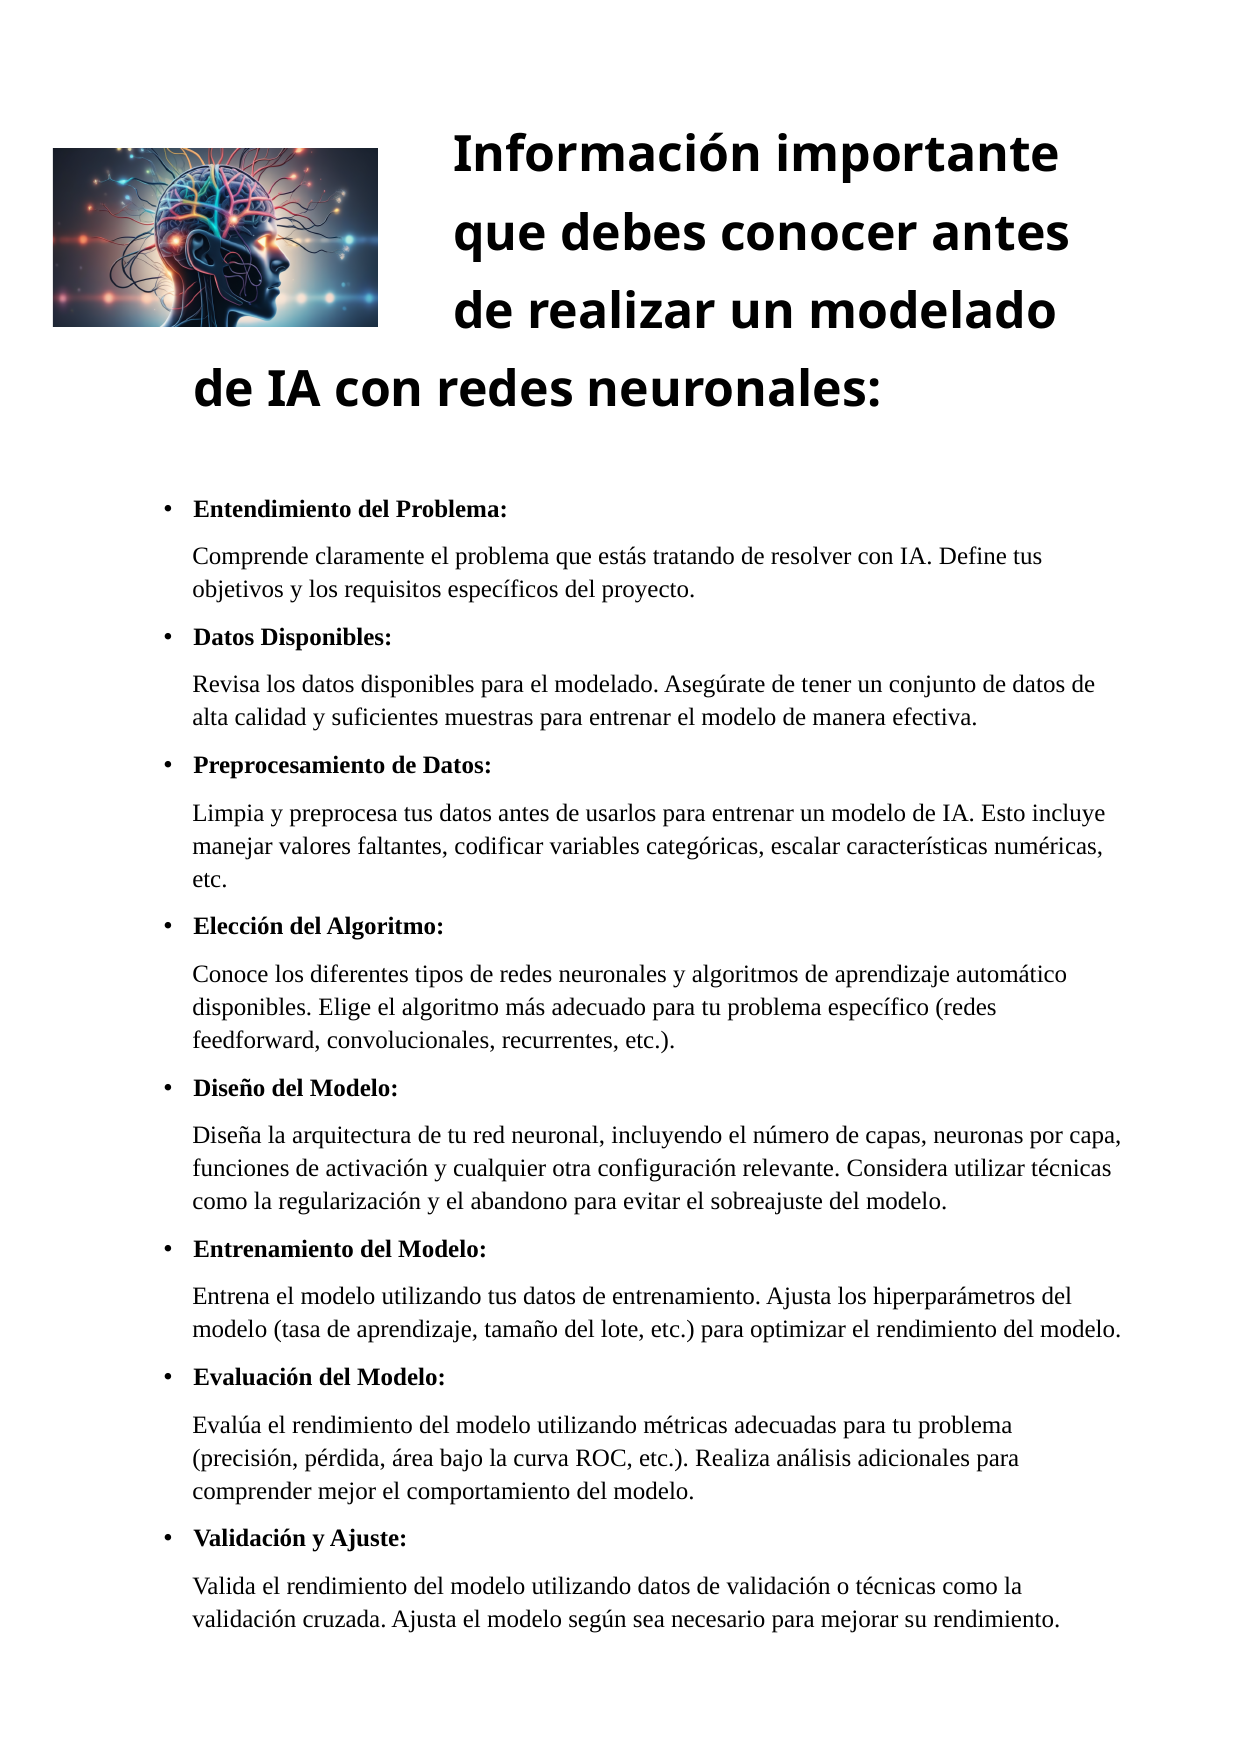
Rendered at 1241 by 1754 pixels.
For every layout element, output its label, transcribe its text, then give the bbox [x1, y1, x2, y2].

list Evaluación del Modelo: [164, 1362, 1122, 1391]
list Entrenamiento del Modelo: [164, 1234, 1122, 1263]
list Valida el rendimiento del modelo utilizando datos de validación o técnicas como la validación cruzada. Ajusta el modelo según sea necesario para mejorar su rendimiento. [162, 1571, 1122, 1633]
list Elección del Algoritmo: [164, 911, 1122, 940]
list Entrena el modelo utilizando tus datos de entrenamiento. Ajusta los hiperparámetros del modelo (tasa de aprendizaje, tamaño del lote, etc.) para optimizar el rendimiento del modelo. [162, 1281, 1122, 1343]
list Preprocesamiento de Datos: [164, 750, 1122, 779]
list Revisa los datos disponibles para el modelado. Asegúrate de tener un conjunto de datos de alta calidad y suficientes muestras para entrenar el modelo de manera efectiva. [162, 669, 1122, 731]
list Comprende claramente el problema que estás tratando de resolver con IA. Define tus objetivos y los requisitos específicos del proyecto. [162, 541, 1122, 603]
list Limpia y preprocesa tus datos antes de usarlos para entrenar un modelo de IA. Esto incluye manejar valores faltantes, codificar variables categóricas, escalar características numéricas, etc. [162, 798, 1122, 892]
list Datos Disponibles: [164, 622, 1122, 651]
list Evalúa el rendimiento del modelo utilizando métricas adecuadas para tu problema (precisión, pérdida, área bajo la curva ROC, etc.). Realiza análisis adicionales para comprender mejor el comportamiento del modelo. [162, 1410, 1122, 1504]
picture [52, 148, 378, 327]
list Diseña la arquitectura de tu red neuronal, incluyendo el número de capas, neuronas por capa, funciones de activación y cualquier otra configuración relevante. Considera utilizar técnicas como la regularización y el abandono para evitar el sobreajuste del modelo. [162, 1120, 1122, 1215]
list Entendimiento del Problema: [164, 494, 1122, 522]
list Información importante que debes conocer antes de realizar un modelado de IA con redes neuronales: [164, 118, 1122, 421]
list Conoce los diferentes tipos de redes neuronales y algoritmos de aprendizaje automático disponibles. Elige el algoritmo más adecuado para tu problema específico (redes feedforward, convolucionales, recurrentes, etc.). [162, 959, 1122, 1054]
list Validación y Ajuste: [164, 1523, 1122, 1552]
list Diseño del Modelo: [164, 1073, 1122, 1101]
